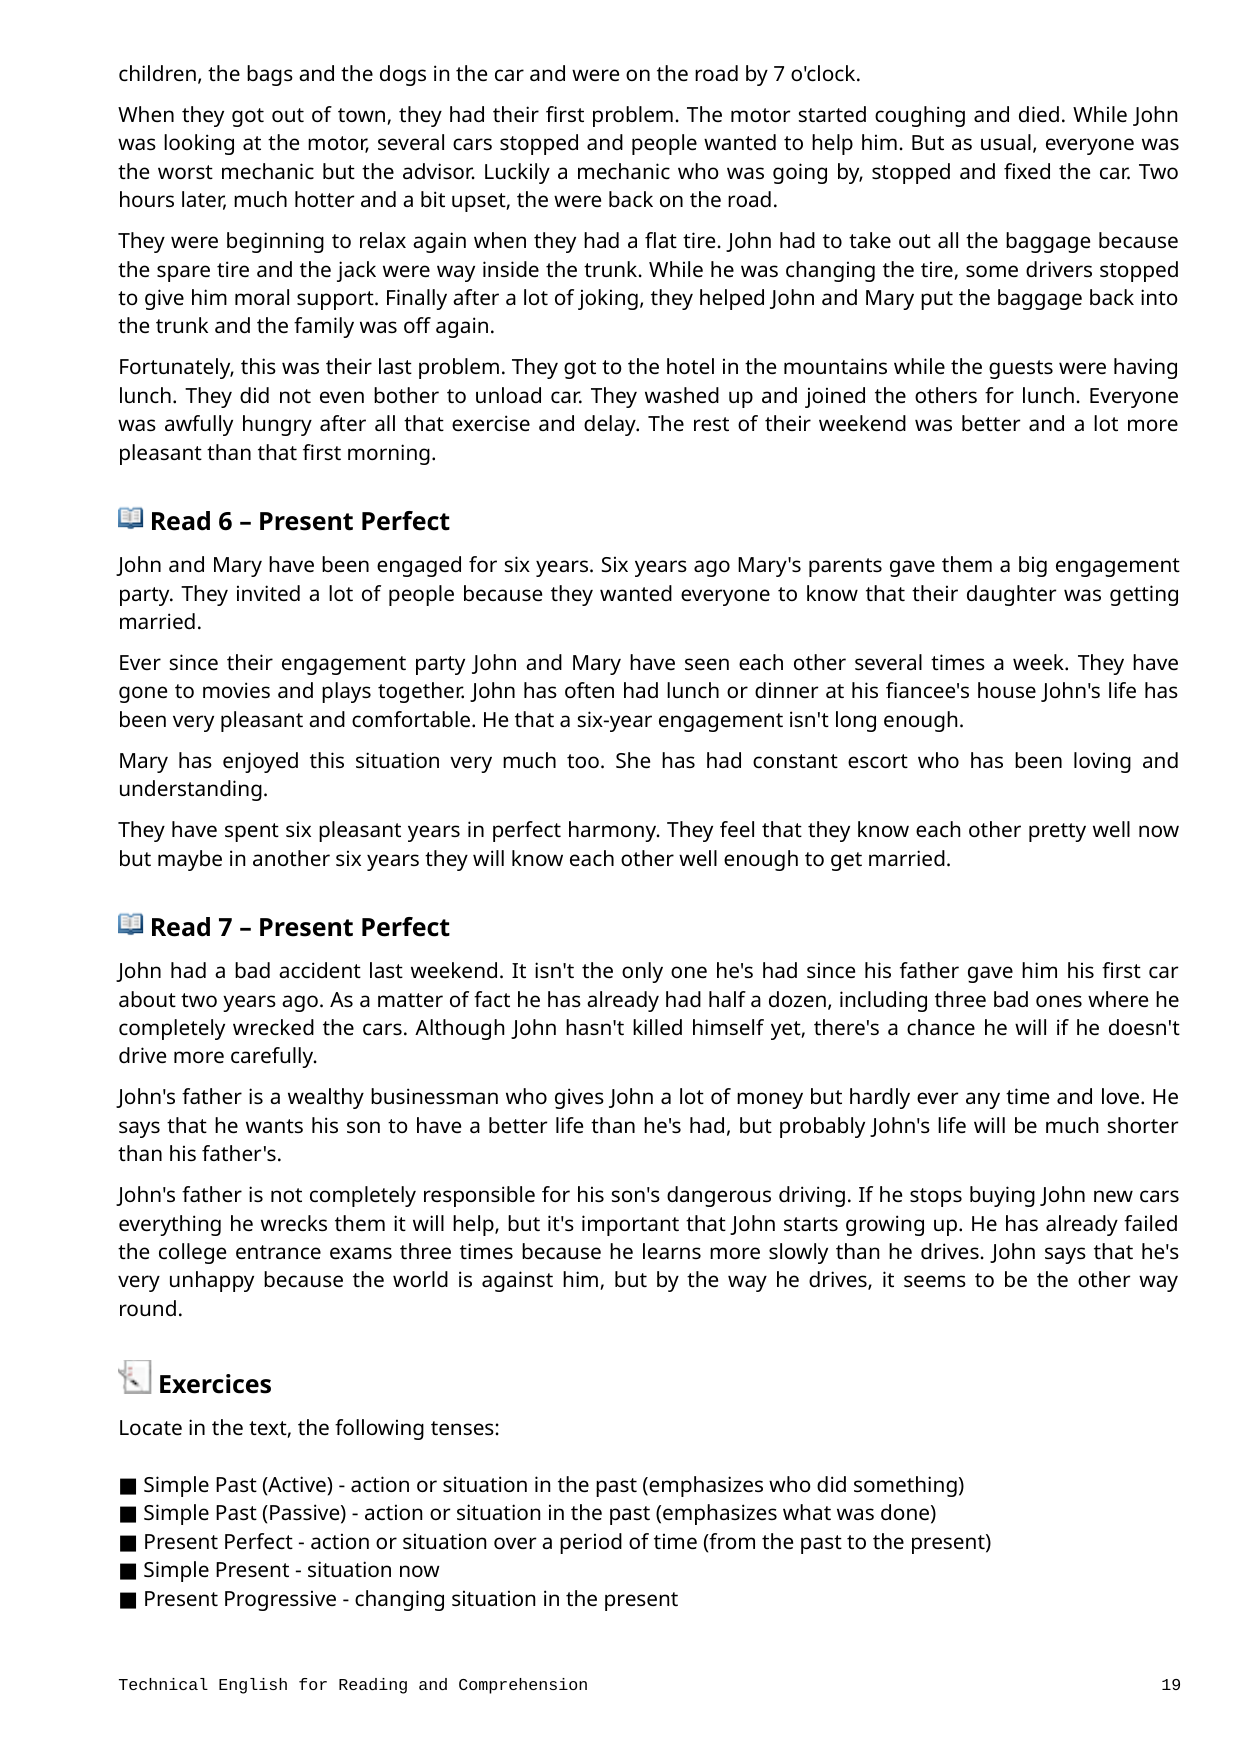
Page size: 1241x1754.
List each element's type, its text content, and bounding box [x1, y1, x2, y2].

text ■ Simple Past (Active) - action or situation in the past (emphasizes who did something) [118, 1470, 1181, 1498]
subtitle Exercices [118, 1360, 1181, 1401]
text John's father is not completely responsible for his son's dangerous driving. If he stops buying John new cars everything he wrecks them it will help, but it's important that John starts growing up. He has already failed the college entrance exams three times because he learns more slowly than he drives. John says that he's very unhappy because the world is against him, but by the way he drives, it seems to be the other way round. [118, 1180, 1181, 1322]
text Fortunately, this was their last problem. They got to the hotel in the mountains while the guests were having lunch. They did not even bother to unload car. They washed up and joined the others for lunch. Everyone was awfully hungry after all that exercise and delay. The rest of their weekend was better and a lot more pleasant than that first morning. [118, 352, 1181, 466]
text John and Mary have been engaged for six years. Six years ago Mary's parents gave them a big engagement party. They invited a lot of people because they wanted everyone to know that their daughter was getting married. [118, 550, 1181, 636]
text children, the bags and the dogs in the car and were on the road by 7 o'clock. [118, 59, 1181, 87]
picture [118, 1360, 152, 1394]
text ■ Simple Present - situation now [118, 1555, 1181, 1584]
picture [118, 505, 144, 531]
text Locate in the text, the following tenses: [118, 1413, 1181, 1442]
text Ever since their engagement party John and Mary have seen each other several times a week. They have gone to movies and plays together. John has often had lunch or dinner at his fiancee's house John's life has been very pleasant and comfortable. He that a six-year engagement isn't long enough. [118, 648, 1181, 733]
text When they got out of town, they had their first problem. The motor started coughing and died. While John was looking at the motor, several cars stopped and people wanted to help him. But as usual, everyone was the worst mechanic but the advisor. Luckily a mechanic who was going by, stopped and fixed the car. Two hours later, much hotter and a bit upset, the were back on the road. [118, 100, 1181, 214]
subtitle Read 6 – Present Perfect [118, 504, 1181, 538]
text ■ Present Perfect - action or situation over a period of time (from the past to the present) [118, 1527, 1181, 1555]
text ■ Present Progressive - changing situation in the present [118, 1584, 1181, 1612]
subtitle Read 7 – Present Perfect [118, 910, 1181, 944]
text They were beginning to relax again when they had a flat tire. John had to take out all the baggage because the spare tire and the jack were way inside the trunk. While he was changing the tire, some drivers stopped to give him moral support. Finally after a lot of joking, they helped John and Mary put the baggage back into the trunk and the family was off again. [118, 226, 1181, 340]
text Mary has enjoyed this situation very much too. She has had constant escort who has been loving and understanding. [118, 746, 1181, 803]
text They have spent six pleasant years in perfect harmony. They feel that they know each other pretty well now but maybe in another six years they will know each other well enough to get married. [118, 815, 1181, 872]
text John's father is a wealthy businessman who gives John a lot of money but hardly ever any time and love. He says that he wants his son to have a better life than he's had, but probably John's life will be much shorter than his father's. [118, 1082, 1181, 1168]
text John had a bad accident last weekend. It isn't the only one he's had since his father gave him his first car about two years ago. As a matter of fact he has already had half a dozen, including three bad ones where he completely wrecked the cars. Although John hasn't killed himself yet, there's a chance he will if he doesn't drive more carefully. [118, 956, 1181, 1070]
text ■ Simple Past (Passive) - action or situation in the past (emphasizes what was done) [118, 1498, 1181, 1527]
picture [118, 911, 144, 937]
